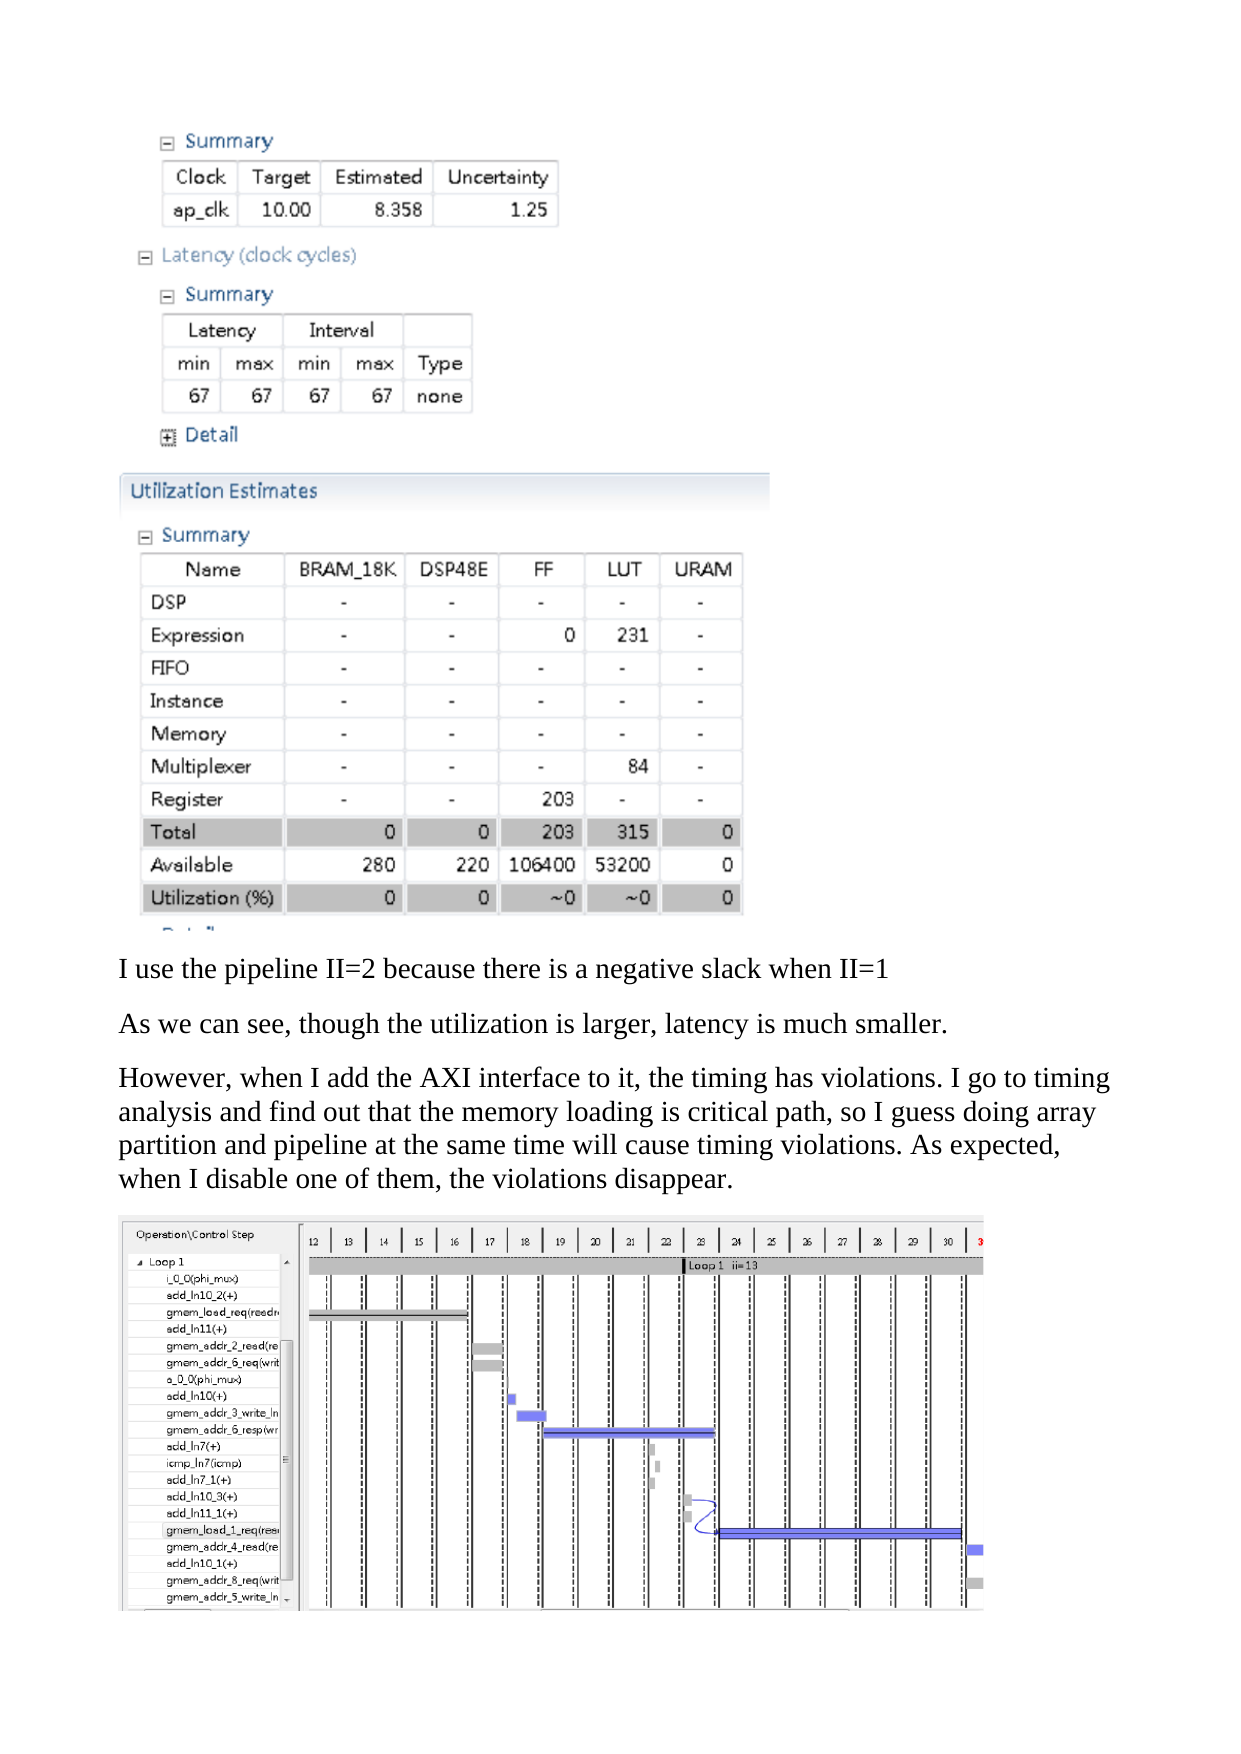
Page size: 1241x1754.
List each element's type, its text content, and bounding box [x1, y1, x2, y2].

text As we can see, though the utilization is larger, latency is much smaller. [118, 1006, 1122, 1039]
text However, when I add the AXI interface to it, the timing has violations. I go to timing analysis and find out that the memory loading is critical path, so I guess doing array partition and pipeline at the same time will cause timing violations. As expected, when I disable one of them, the violations disappear. [118, 1060, 1122, 1194]
text I use the pipeline II=2 because there is a negative slack when II=1 [118, 951, 1122, 985]
